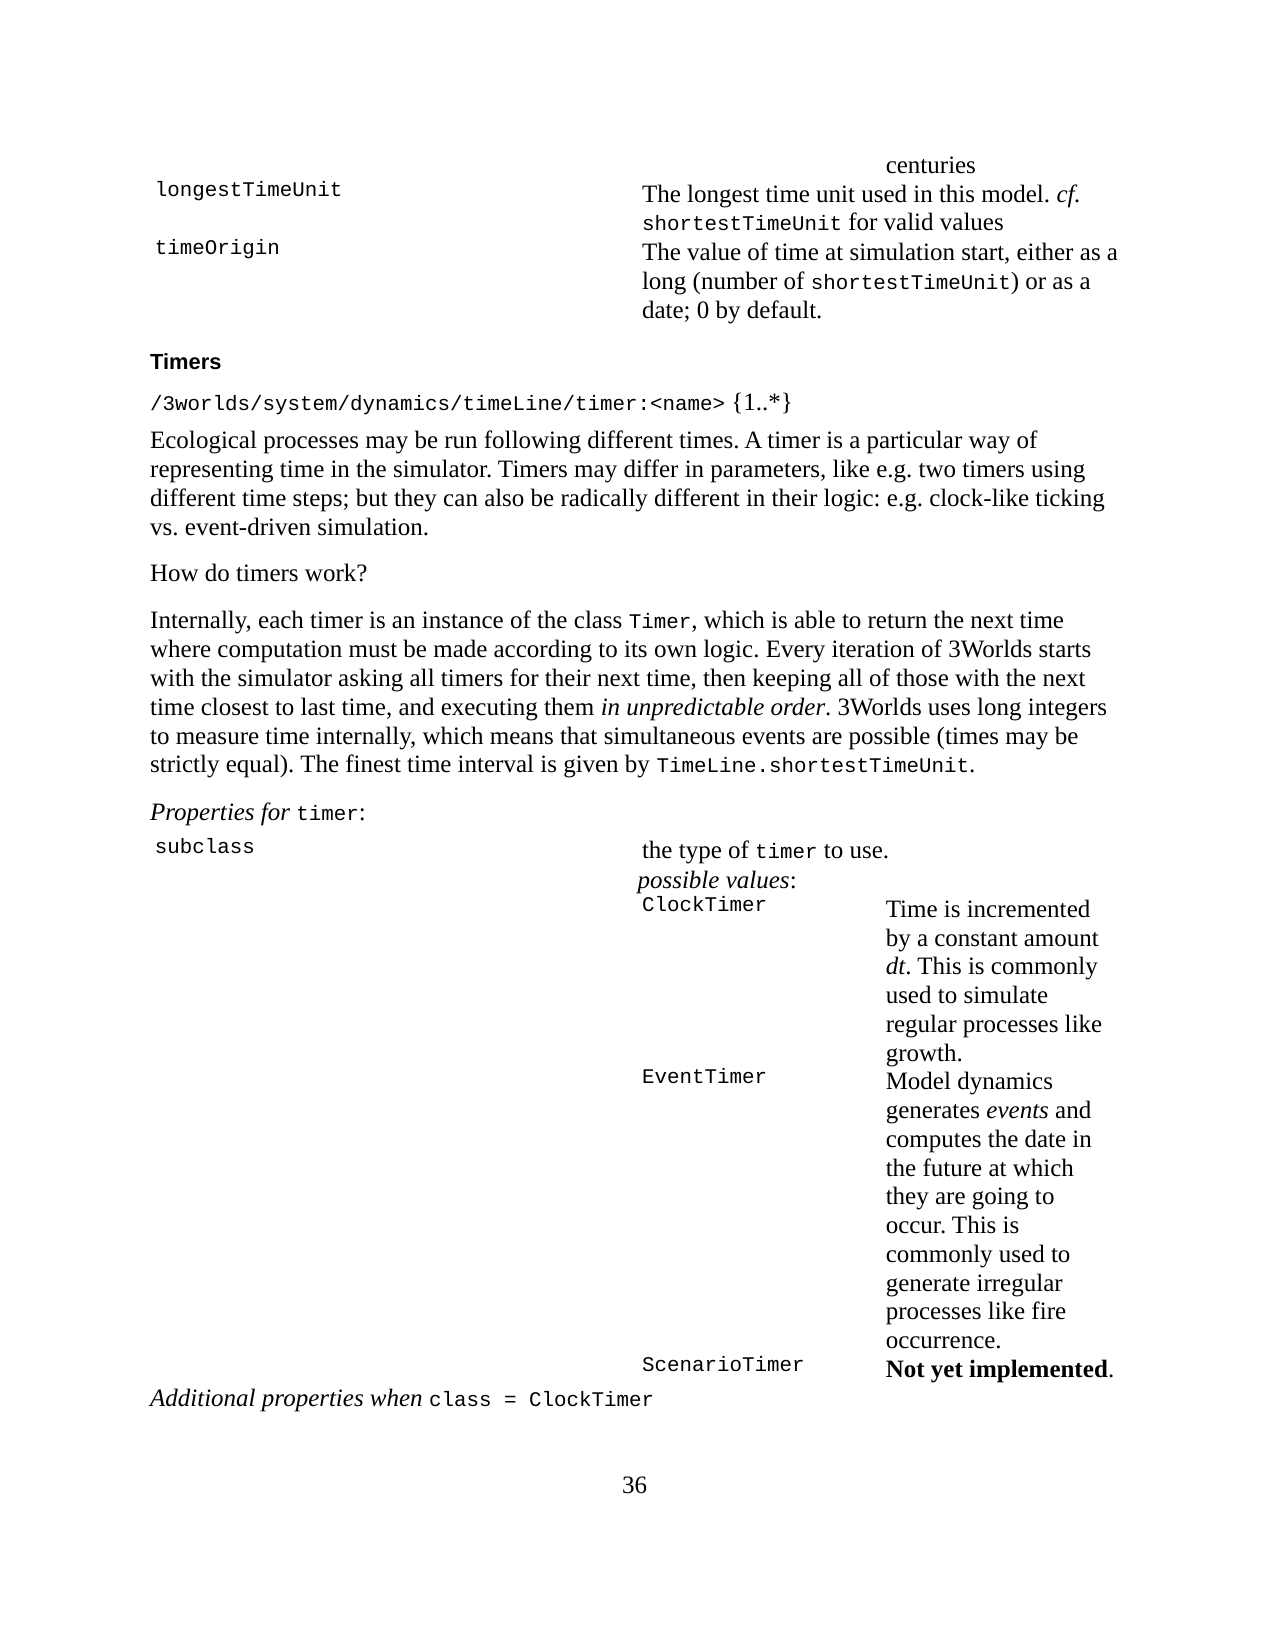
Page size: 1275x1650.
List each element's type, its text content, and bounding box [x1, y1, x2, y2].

table_header the type of timer to use. possible values: [638, 836, 1125, 894]
table_cell ScenarioTimer [638, 1354, 881, 1383]
table_header ClockTimer [638, 894, 881, 1066]
table_header Time is incremented by a constant amount dt. This is commonly used to simulate regular processes like growth. [881, 894, 1125, 1066]
table_cell centuries [881, 150, 1125, 179]
text Properties for timer: [150, 797, 1125, 827]
text /3worlds/system/dynamics/timeLine/timer:<name> {1..*} [150, 387, 1125, 416]
text Additional properties when class = ClockTimer [150, 1383, 1125, 1412]
table_header subclass [150, 836, 637, 1383]
table_cell timeOrigin [150, 237, 637, 324]
table_cell The longest time unit used in this model. cf. shortestTimeUnit for valid values [638, 179, 1125, 237]
text Internally, each timer is an instance of the class Timer, which is able to return the next time where computation must be made according to its own logic. Every iteration of 3Worlds starts with the simulator asking all timers for their next time, then keeping all of those with the next time closest to last time, and executing them in unpredictable order. 3Worlds uses long integers to measure time internally, which means that simultaneous events are possible (times may be strictly equal). The finest time interval is given by TimeLine.shortestTimeUnit. [150, 605, 1125, 779]
table_cell [638, 150, 881, 179]
table_cell longestTimeUnit [150, 179, 637, 237]
subtitle Timers [150, 349, 1125, 374]
table_cell Not yet implemented. [881, 1354, 1125, 1383]
text How do timers work? [150, 558, 1125, 587]
text Ecological processes may be run following different times. A timer is a particular way of representing time in the simulator. Timers may differ in parameters, like e.g. two timers using different time steps; but they can also be radically different in their logic: e.g. clock-like ticking vs. event-driven simulation. [150, 425, 1125, 540]
table_cell Model dynamics generates events and computes the date in the future at which they are going to occur. This is commonly used to generate irregular processes like fire occurrence. [881, 1066, 1125, 1354]
table_cell [150, 150, 637, 179]
table_cell EventTimer [638, 1066, 881, 1354]
table_cell The value of time at simulation start, either as a long (number of shortestTimeUnit) or as a date; 0 by default. [638, 237, 1125, 324]
